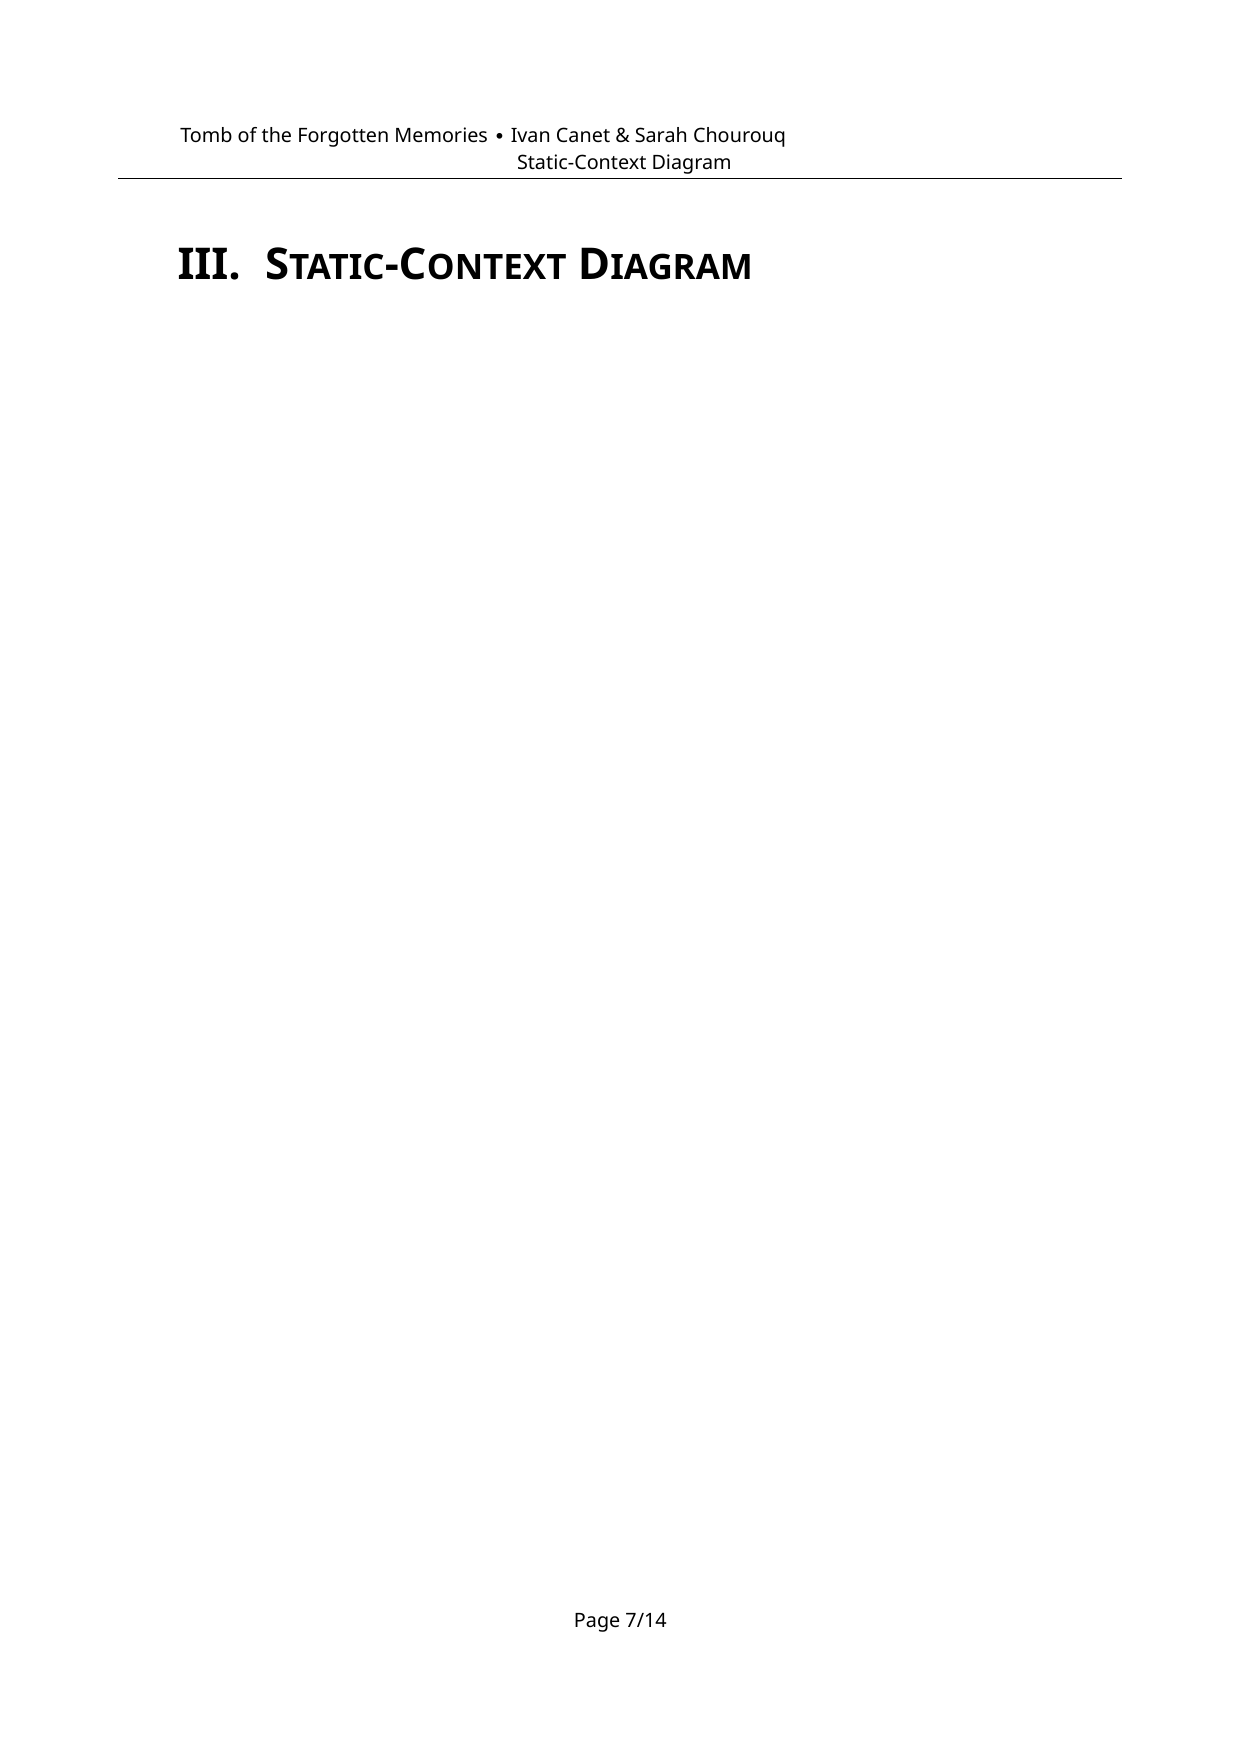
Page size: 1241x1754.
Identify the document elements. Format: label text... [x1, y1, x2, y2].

subtitle Static-Context Diagram [177, 233, 1122, 292]
